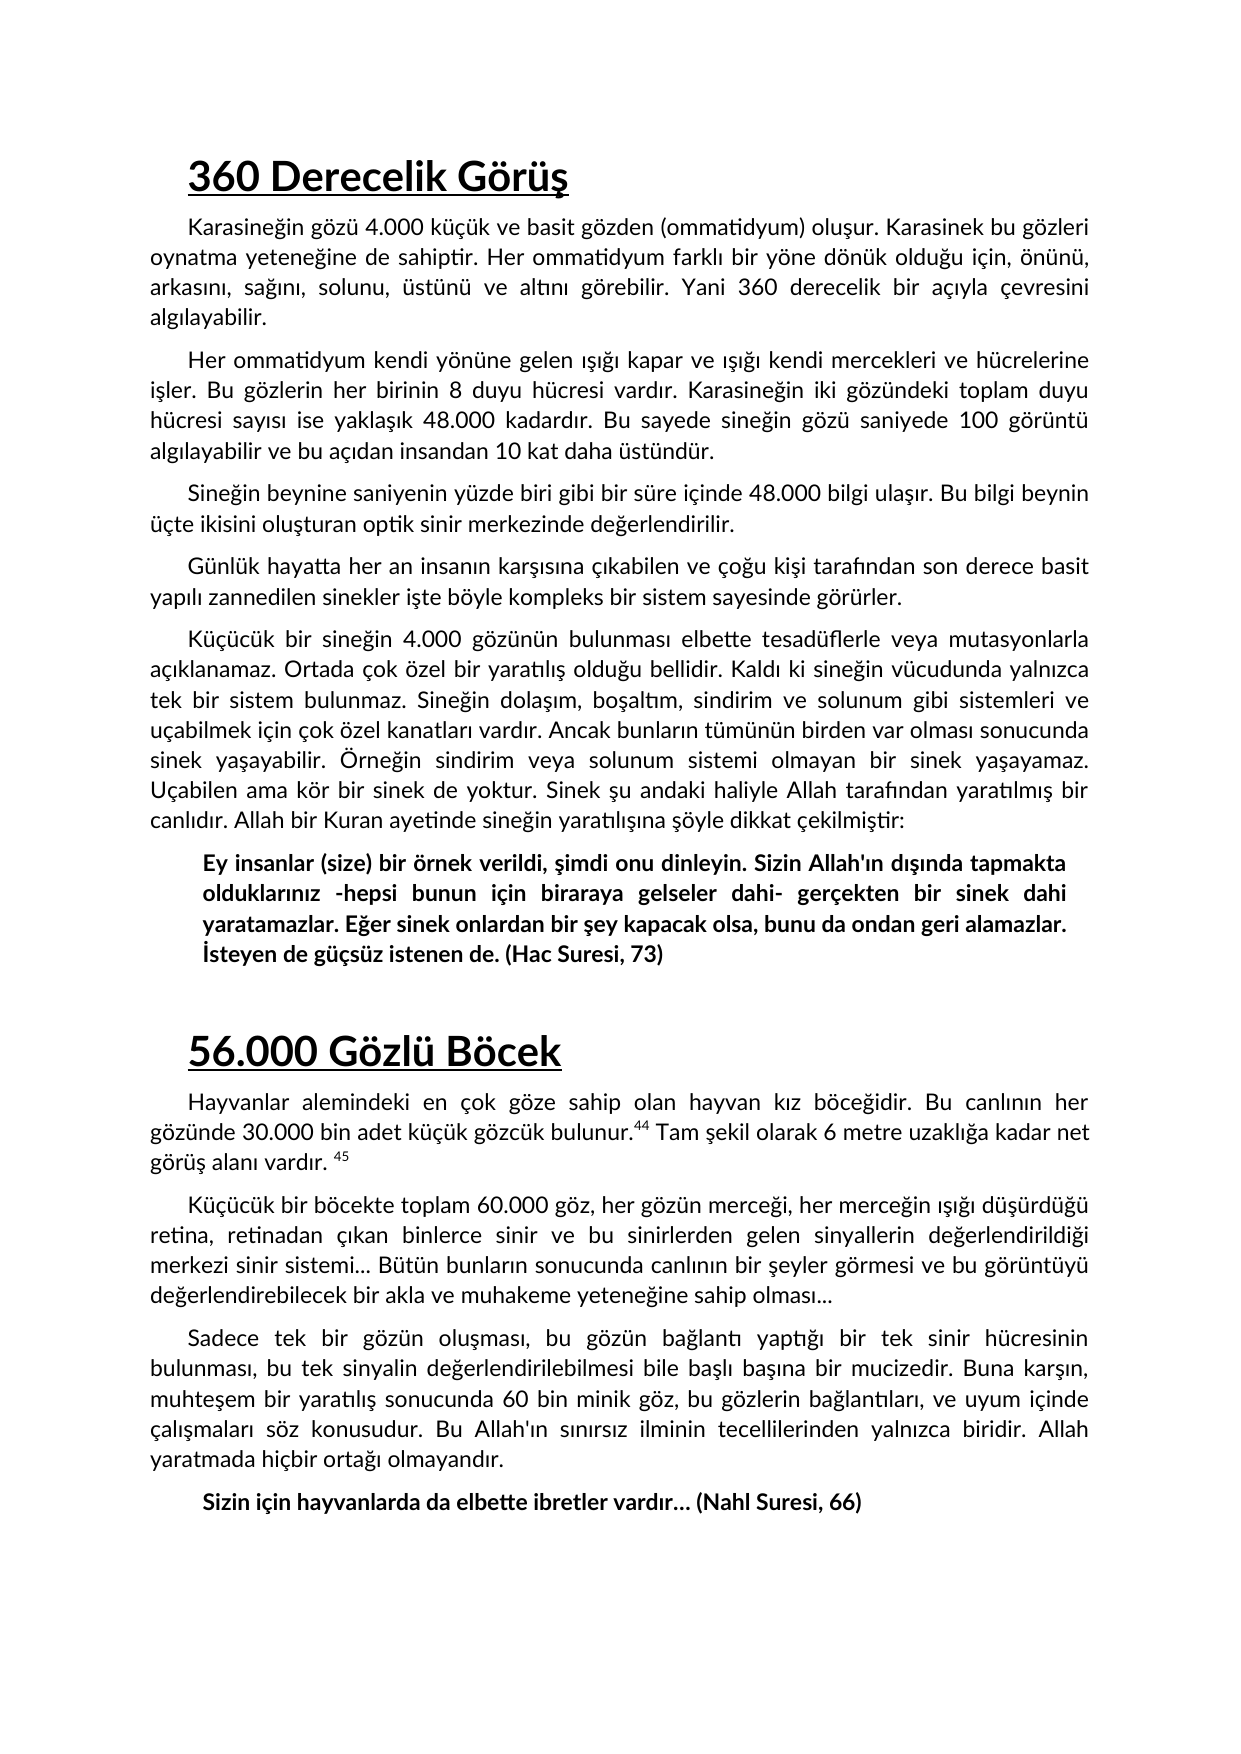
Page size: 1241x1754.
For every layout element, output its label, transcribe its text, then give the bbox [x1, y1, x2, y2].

subtitle 56.000 Gözlü Böcek [187, 1025, 1090, 1075]
text Sineğin beynine saniyenin yüzde biri gibi bir süre içinde 48.000 bilgi ulaşır. Bu bilgi beynin üçte ikisini oluşturan optik sinir merkezinde değerlendirilir. [150, 479, 1090, 537]
text Günlük hayatta her an insanın karşısına çıkabilen ve çoğu kişi tarafından son derece basit yapılı zannedilen sinekler işte böyle kompleks bir sistem sayesinde görürler. [150, 552, 1090, 610]
text Sadece tek bir gözün oluşması, bu gözün bağlantı yaptığı bir tek sinir hücresinin bulunması, bu tek sinyalin değerlendirilebilmesi bile başlı başına bir mucizedir. Buna karşın, muhteşem bir yaratılış sonucunda 60 bin minik göz, bu gözlerin bağlantıları, ve uyum içinde çalışmaları söz konusudur. Bu Allah'ın sınırsız ilminin tecellilerinden yalnızca biridir. Allah yaratmada hiçbir ortağı olmayandır. [150, 1324, 1090, 1472]
text Ey insanlar (size) bir örnek verildi, şimdi onu dinleyin. Sizin Allah'ın dışında tapmakta olduklarınız -hepsi bunun için biraraya gelseler dahi- gerçekten bir sinek dahi yaratamazlar. Eğer sinek onlardan bir şey kapacak olsa, bunu da ondan geri alamazlar. İsteyen de güçsüz istenen de. (Hac Suresi, 73) [202, 849, 1068, 967]
subtitle 360 Derecelik Görüş [187, 150, 1090, 200]
text Hayvanlar alemindeki en çok göze sahip olan hayvan kız böceğidir. Bu canlının her gözünde 30.000 bin adet küçük gözcük bulunur.44 Tam şekil olarak 6 metre uzaklığa kadar net görüş alanı vardır. 45 [150, 1087, 1090, 1175]
text Küçücük bir sineğin 4.000 gözünün bulunması elbette tesadüflerle veya mutasyonlarla açıklanamaz. Ortada çok özel bir yaratılış olduğu bellidir. Kaldı ki sineğin vücudunda yalnızca tek bir sistem bulunmaz. Sineğin dolaşım, boşaltım, sindirim ve solunum gibi sistemleri ve uçabilmek için çok özel kanatları vardır. Ancak bunların tümünün birden var olması sonucunda sinek yaşayabilir. Örneğin sindirim veya solunum sistemi olmayan bir sinek yaşayamaz. Uçabilen ama kör bir sinek de yoktur. Sinek şu andaki haliyle Allah tarafından yaratılmış bir canlıdır. Allah bir Kuran ayetinde sineğin yaratılışına şöyle dikkat çekilmiştir: [150, 625, 1090, 834]
text Küçücük bir böcekte toplam 60.000 göz, her gözün merceği, her merceğin ışığı düşürdüğü retina, retinadan çıkan binlerce sinir ve bu sinirlerden gelen sinyallerin değerlendirildiği merkezi sinir sistemi... Bütün bunların sonucunda canlının bir şeyler görmesi ve bu görüntüyü değerlendirebilecek bir akla ve muhakeme yeteneğine sahip olması... [150, 1191, 1090, 1309]
text Her ommatidyum kendi yönüne gelen ışığı kapar ve ışığı kendi mercekleri ve hücrelerine işler. Bu gözlerin her birinin 8 duyu hücresi vardır. Karasineğin iki gözündeki toplam duyu hücresi sayısı ise yaklaşık 48.000 kadardır. Bu sayede sineğin gözü saniyede 100 görüntü algılayabilir ve bu açıdan insandan 10 kat daha üstündür. [150, 346, 1090, 464]
text Sizin için hayvanlarda da elbette ibretler vardır… (Nahl Suresi, 66) [202, 1487, 1068, 1515]
text Karasineğin gözü 4.000 küçük ve basit gözden (ommatidyum) oluşur. Karasinek bu gözleri oynatma yeteneğine de sahiptir. Her ommatidyum farklı bir yöne dönük olduğu için, önünü, arkasını, sağını, solunu, üstünü ve altını görebilir. Yani 360 derecelik bir açıyla çevresini algılayabilir. [150, 212, 1090, 331]
